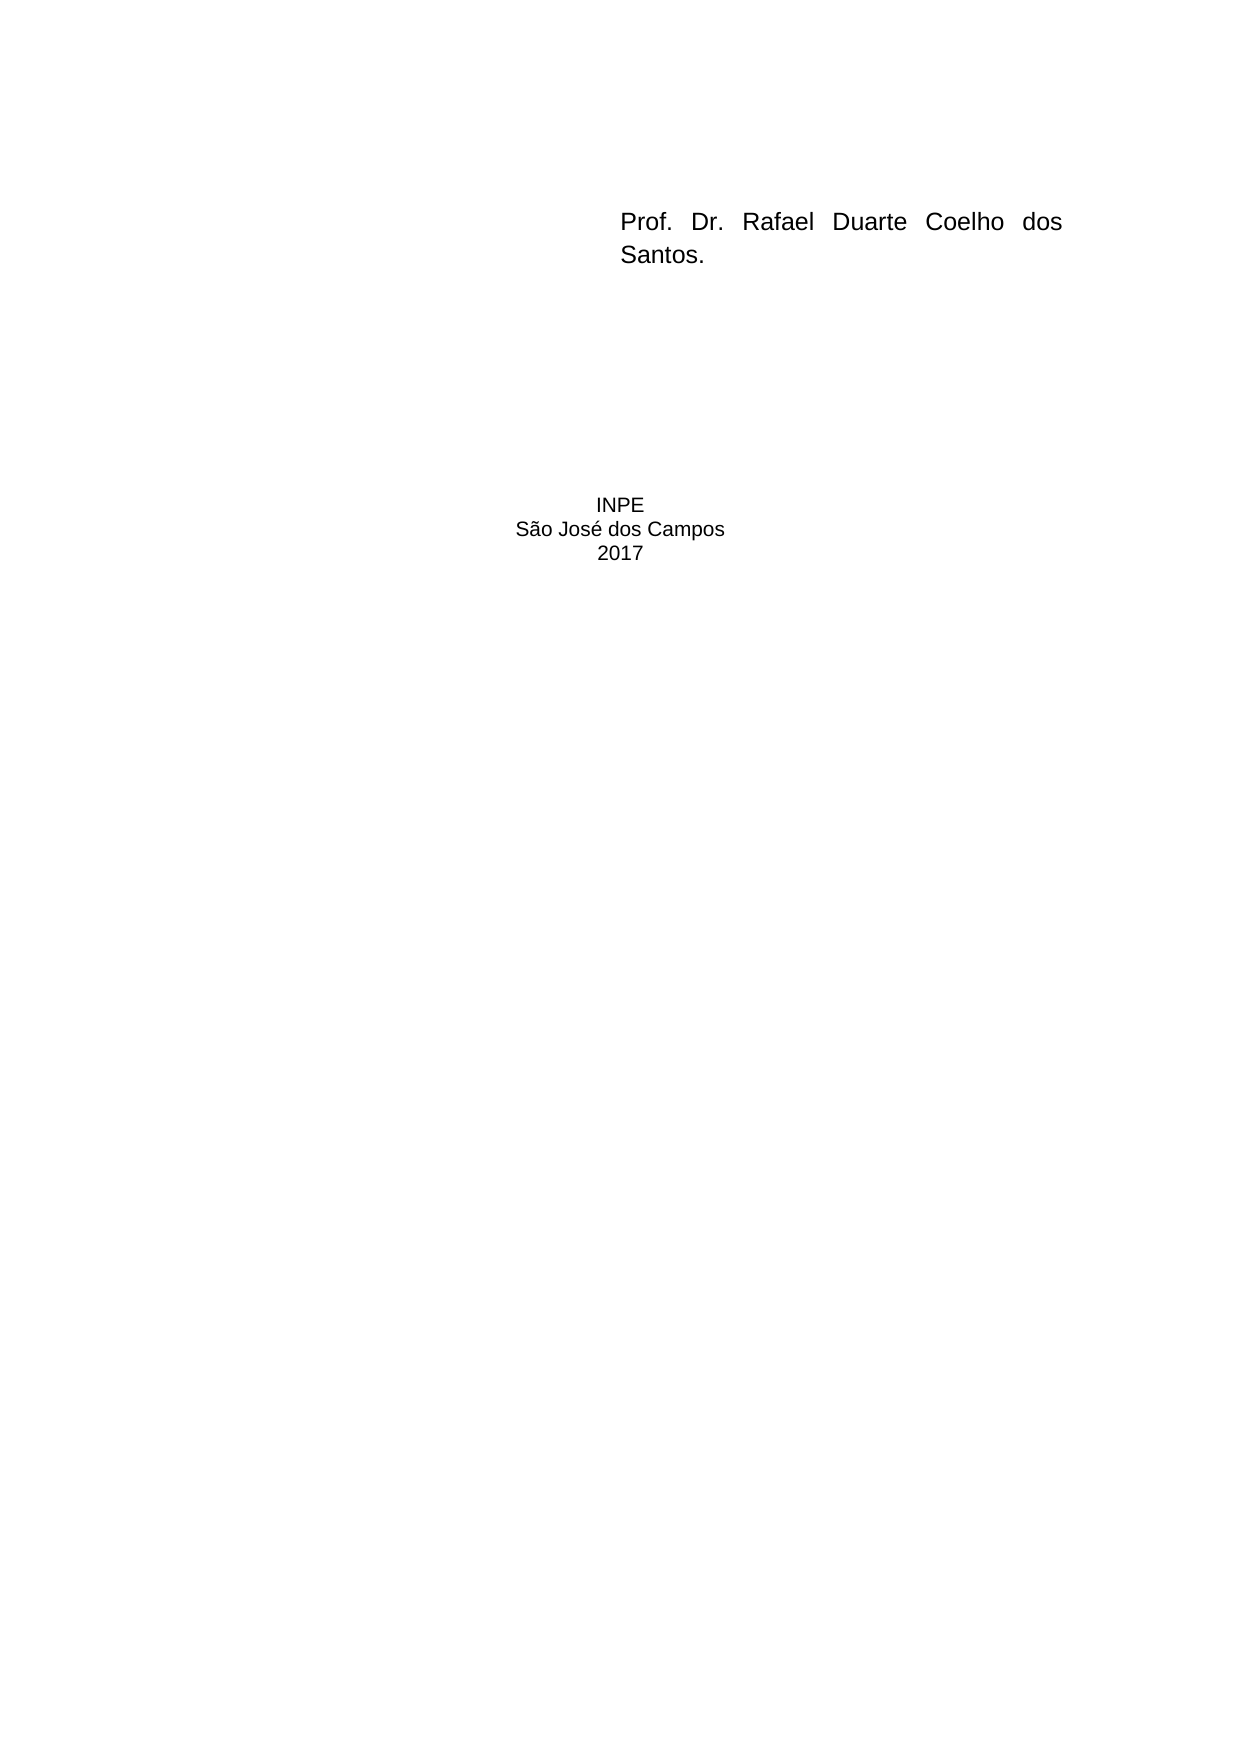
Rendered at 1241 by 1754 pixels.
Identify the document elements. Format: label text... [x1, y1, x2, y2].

text Prof. Dr. Rafael Duarte Coelho dos Santos. [620, 207, 1063, 268]
text São José dos Campos [177, 517, 1063, 541]
text 2017 [177, 541, 1063, 565]
subtitle INPE [177, 493, 1063, 517]
